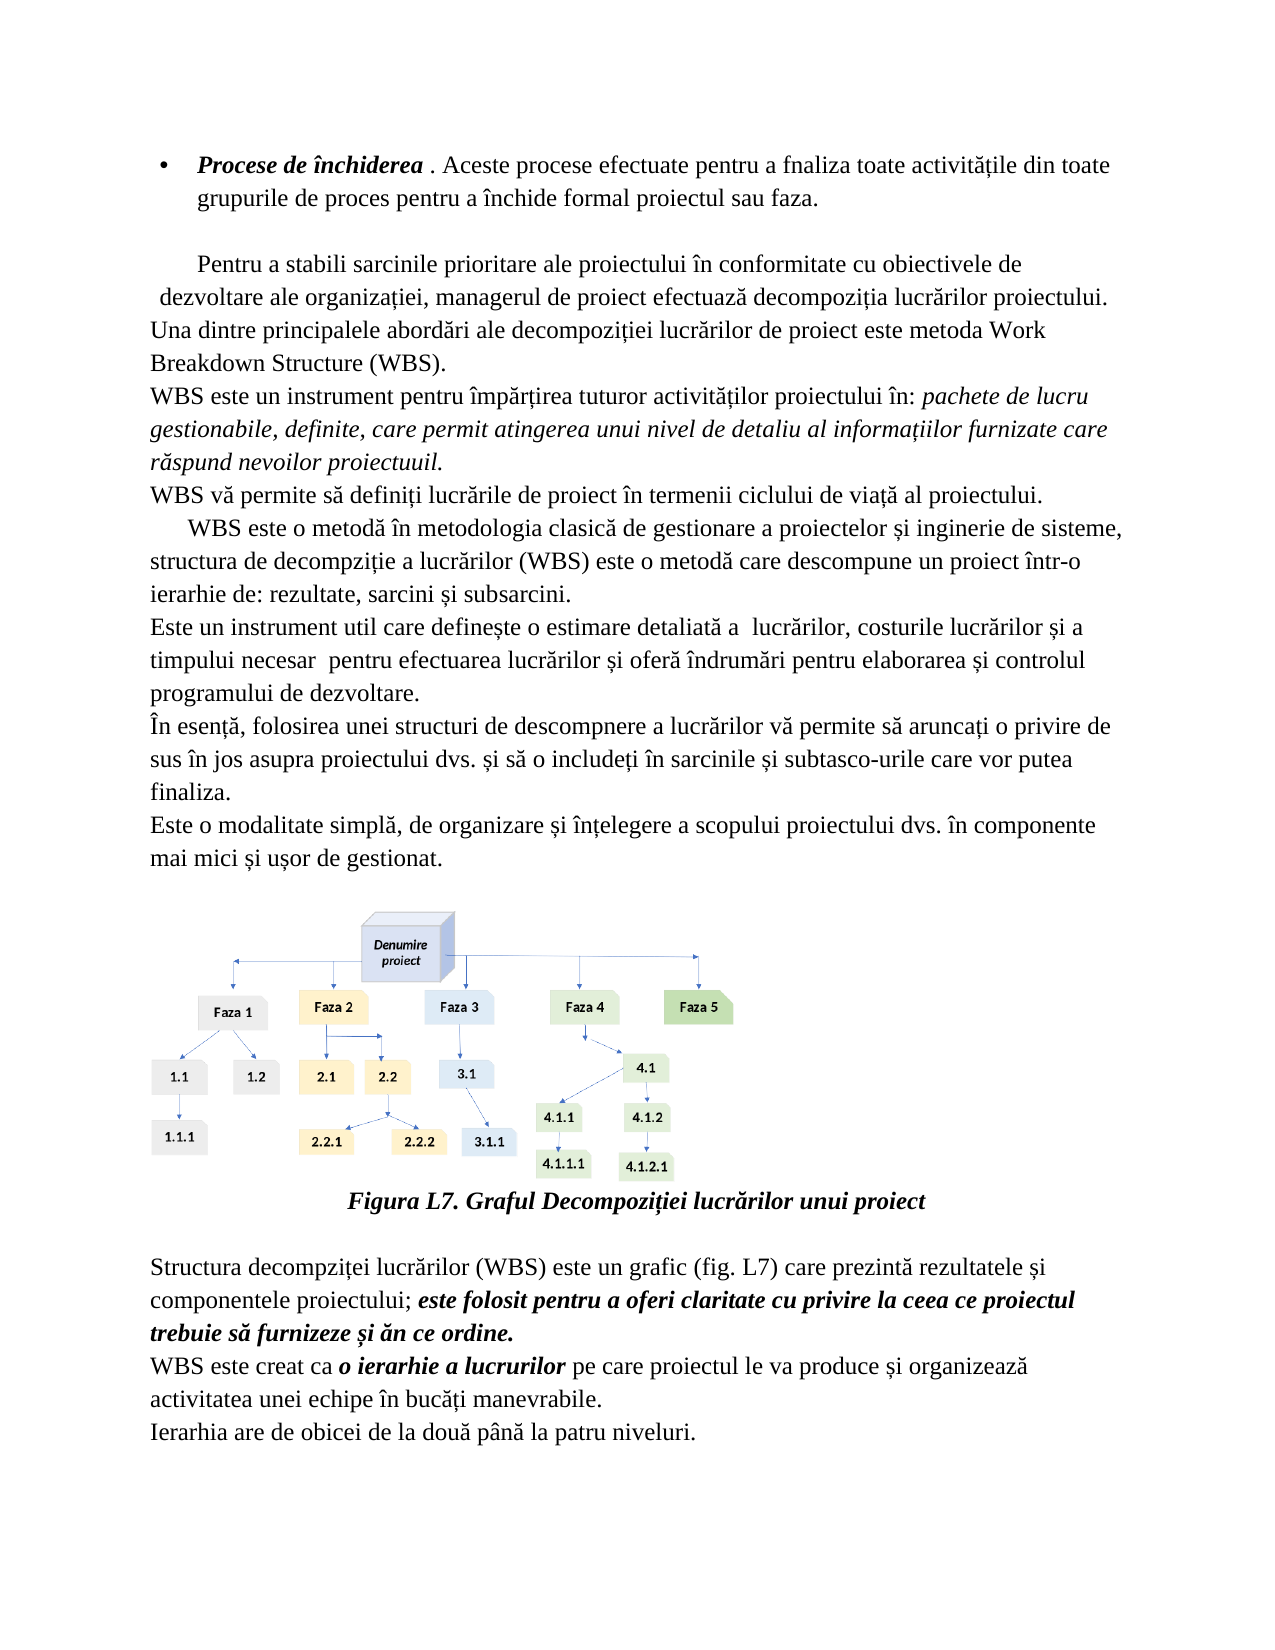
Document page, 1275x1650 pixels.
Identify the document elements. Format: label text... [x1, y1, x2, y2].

text WBS este un instrument pentru împărțirea tuturor activităților proiectului în: pachete de lucru gestionabile, definite, care permit atingerea unui nivel de detaliu al informațiilor furnizate care răspund nevoilor proiectuuil. [150, 381, 1125, 476]
text Ierarhia are de obicei de la două până la patru niveluri. [150, 1417, 1125, 1446]
text În esență, folosirea unei structuri de descompnere a lucrărilor vă permite să aruncați o privire de sus în jos asupra proiectului dvs. și să o includeți în sarcinile și subtasco-urile care vor putea finaliza. [150, 711, 1125, 806]
text Figura L7. Graful Decompoziției lucrărilor unui proiect [150, 1186, 1125, 1215]
text WBS este o metodă în metodologia clasică de gestionare a proiectelor și inginerie de sisteme, structura de decompziție a lucrărilor (WBS) este o metodă care descompune un proiect într-o ierarhie de: rezultate, sarcini și subsarcini. [150, 513, 1125, 608]
text Pentru a stabili sarcinile prioritare ale proiectului în conformitate cu obiectivele de dezvoltare ale organizației, managerul de proiect efectuază decompoziția lucrărilor proiectului. [159, 249, 1125, 311]
text WBS este creat ca o ierarhie a lucrurilor pe care proiectul le va produce și organizează activitatea unei echipe în bucăți manevrabile. [150, 1351, 1125, 1413]
text Structura decompziței lucrărilor (WBS) este un grafic (fig. L7) care prezintă rezultatele și componentele proiectului; este folosit pentru a oferi claritate cu privire la ceea ce proiectul trebuie să furnizeze și ăn ce ordine. [150, 1252, 1125, 1347]
text Una dintre principalele abordări ale decompoziției lucrărilor de proiect este metoda Work Breakdown Structure (WBS). [150, 315, 1125, 377]
text Este o modalitate simplă, de organizare și înțelegere a scopului proiectului dvs. în componente mai mici și ușor de gestionat. [150, 811, 1125, 872]
list Procese de închiderea . Aceste procese efectuate pentru a fnaliza toate activitățile din toate grupurile de proces pentru a închide formal proiectul sau faza. [159, 150, 1125, 212]
text WBS vă permite să definiți lucrările de proiect în termenii ciclului de viață al proiectului. [150, 480, 1125, 509]
text Este un instrument util care definește o estimare detaliată a lucrărilor, costurile lucrărilor și a timpului necesar pentru efectuarea lucrărilor și oferă îndrumări pentru elaborarea și controlul programului de dezvoltare. [150, 612, 1125, 707]
